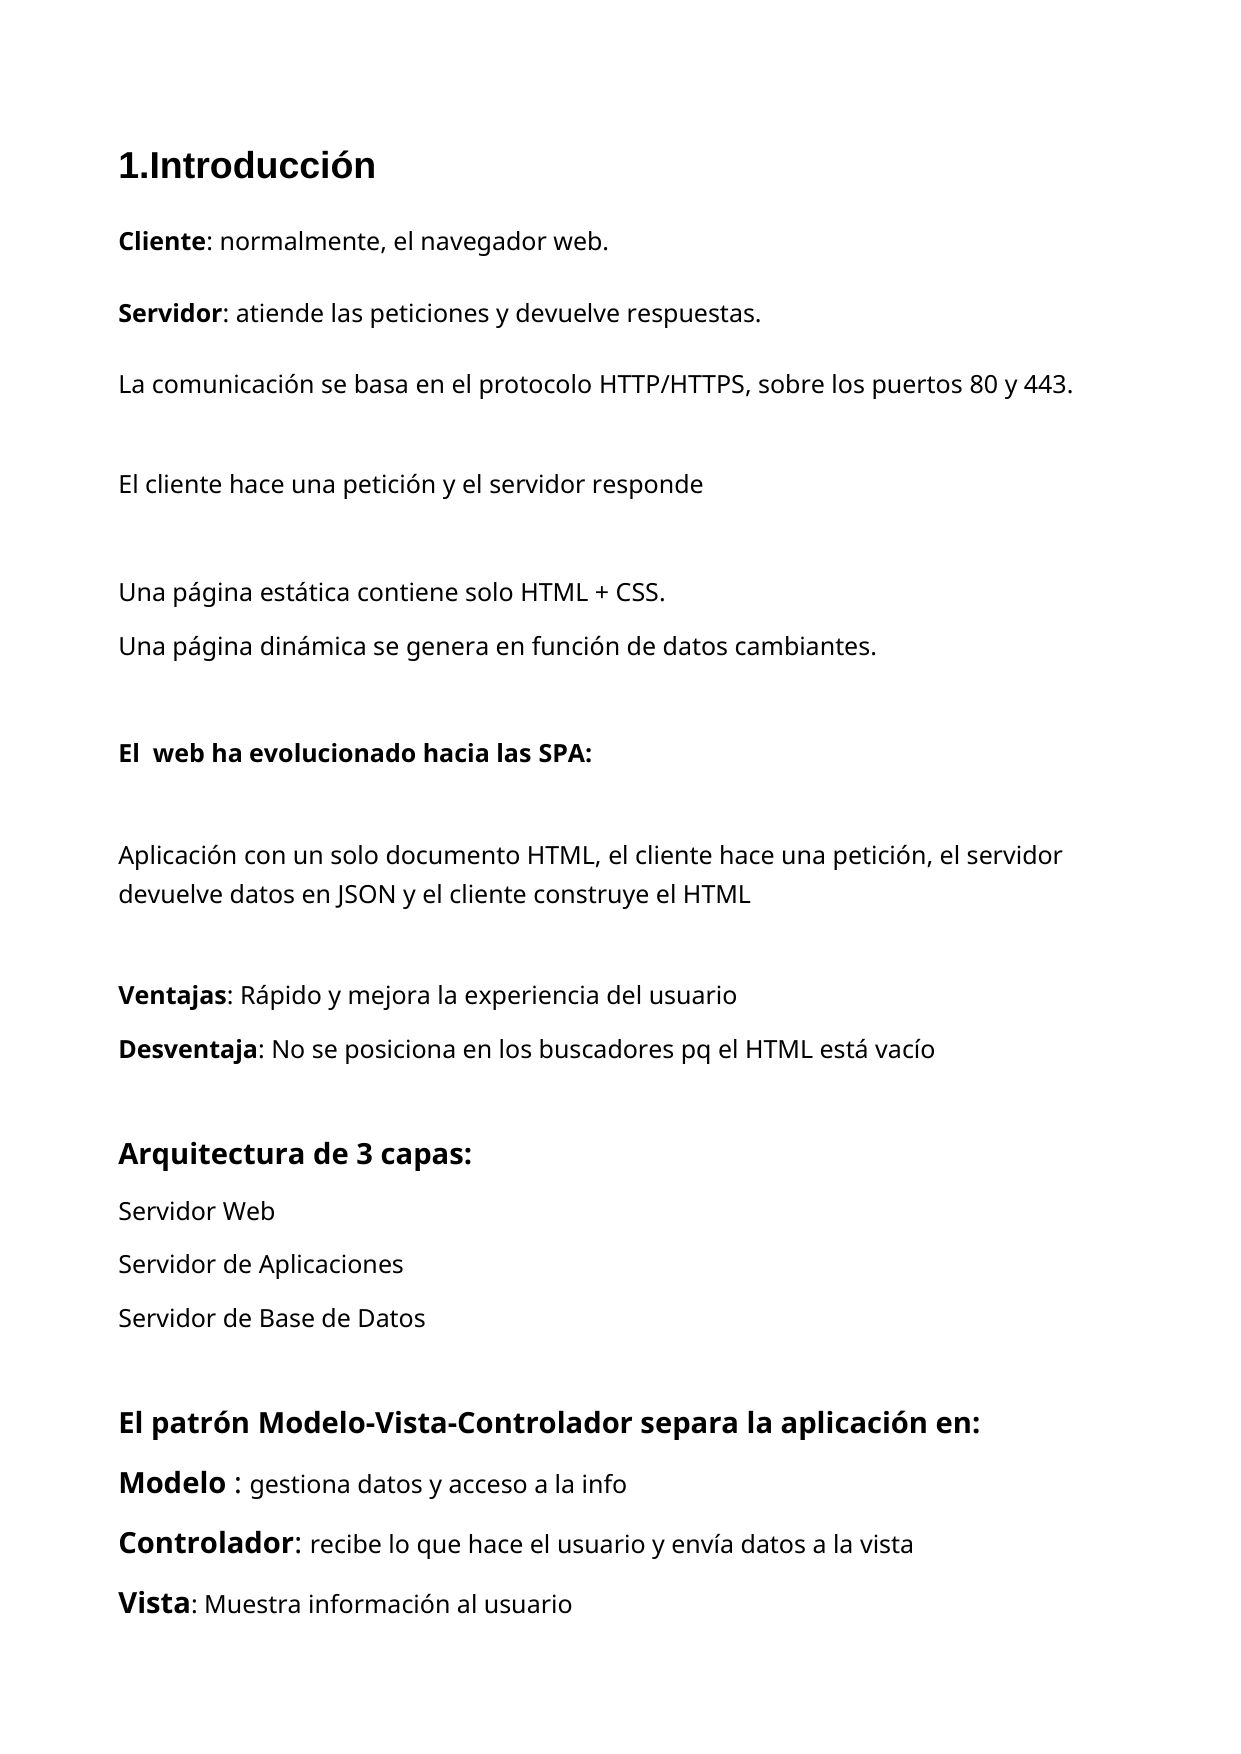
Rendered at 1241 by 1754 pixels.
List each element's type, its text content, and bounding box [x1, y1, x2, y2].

text El web ha evolucionado hacia las SPA: [118, 736, 1122, 770]
text Servidor Web [118, 1193, 1122, 1227]
text Modelo : gestiona datos y acceso a la info [118, 1462, 1122, 1502]
text Aplicación con un solo documento HTML, el cliente hace una petición, el servidor devuelve datos en JSON y el cliente construye el HTML [118, 837, 1122, 911]
text Desventaja: No se posiciona en los buscadores pq el HTML está vacío [118, 1032, 1122, 1066]
text Servidor de Aplicaciones [118, 1247, 1122, 1281]
subtitle Cliente: normalmente, el navegador web. [118, 224, 1122, 258]
subtitle 1.Introducción [118, 143, 1122, 186]
text El cliente hace una petición y el servidor responde [118, 467, 1122, 501]
text Una página estática contiene solo HTML + CSS. [118, 575, 1122, 609]
text Servidor de Base de Datos [118, 1301, 1122, 1335]
text Vista: Muestra información al usuario [118, 1583, 1122, 1622]
subtitle La comunicación se basa en el protocolo HTTP/HTTPS, sobre los puertos 80 y 443. [118, 367, 1122, 401]
text Controlador: recibe lo que hace el usuario y envía datos a la vista [118, 1522, 1122, 1562]
text El patrón Modelo-Vista-Controlador separa la aplicación en: [118, 1402, 1122, 1442]
text Arquitectura de 3 capas: [118, 1133, 1122, 1173]
subtitle Servidor: atiende las peticiones y devuelve respuestas. [118, 295, 1122, 329]
text Ventajas: Rápido y mejora la experiencia del usuario [118, 978, 1122, 1012]
text Una página dinámica se genera en función de datos cambiantes. [118, 628, 1122, 662]
